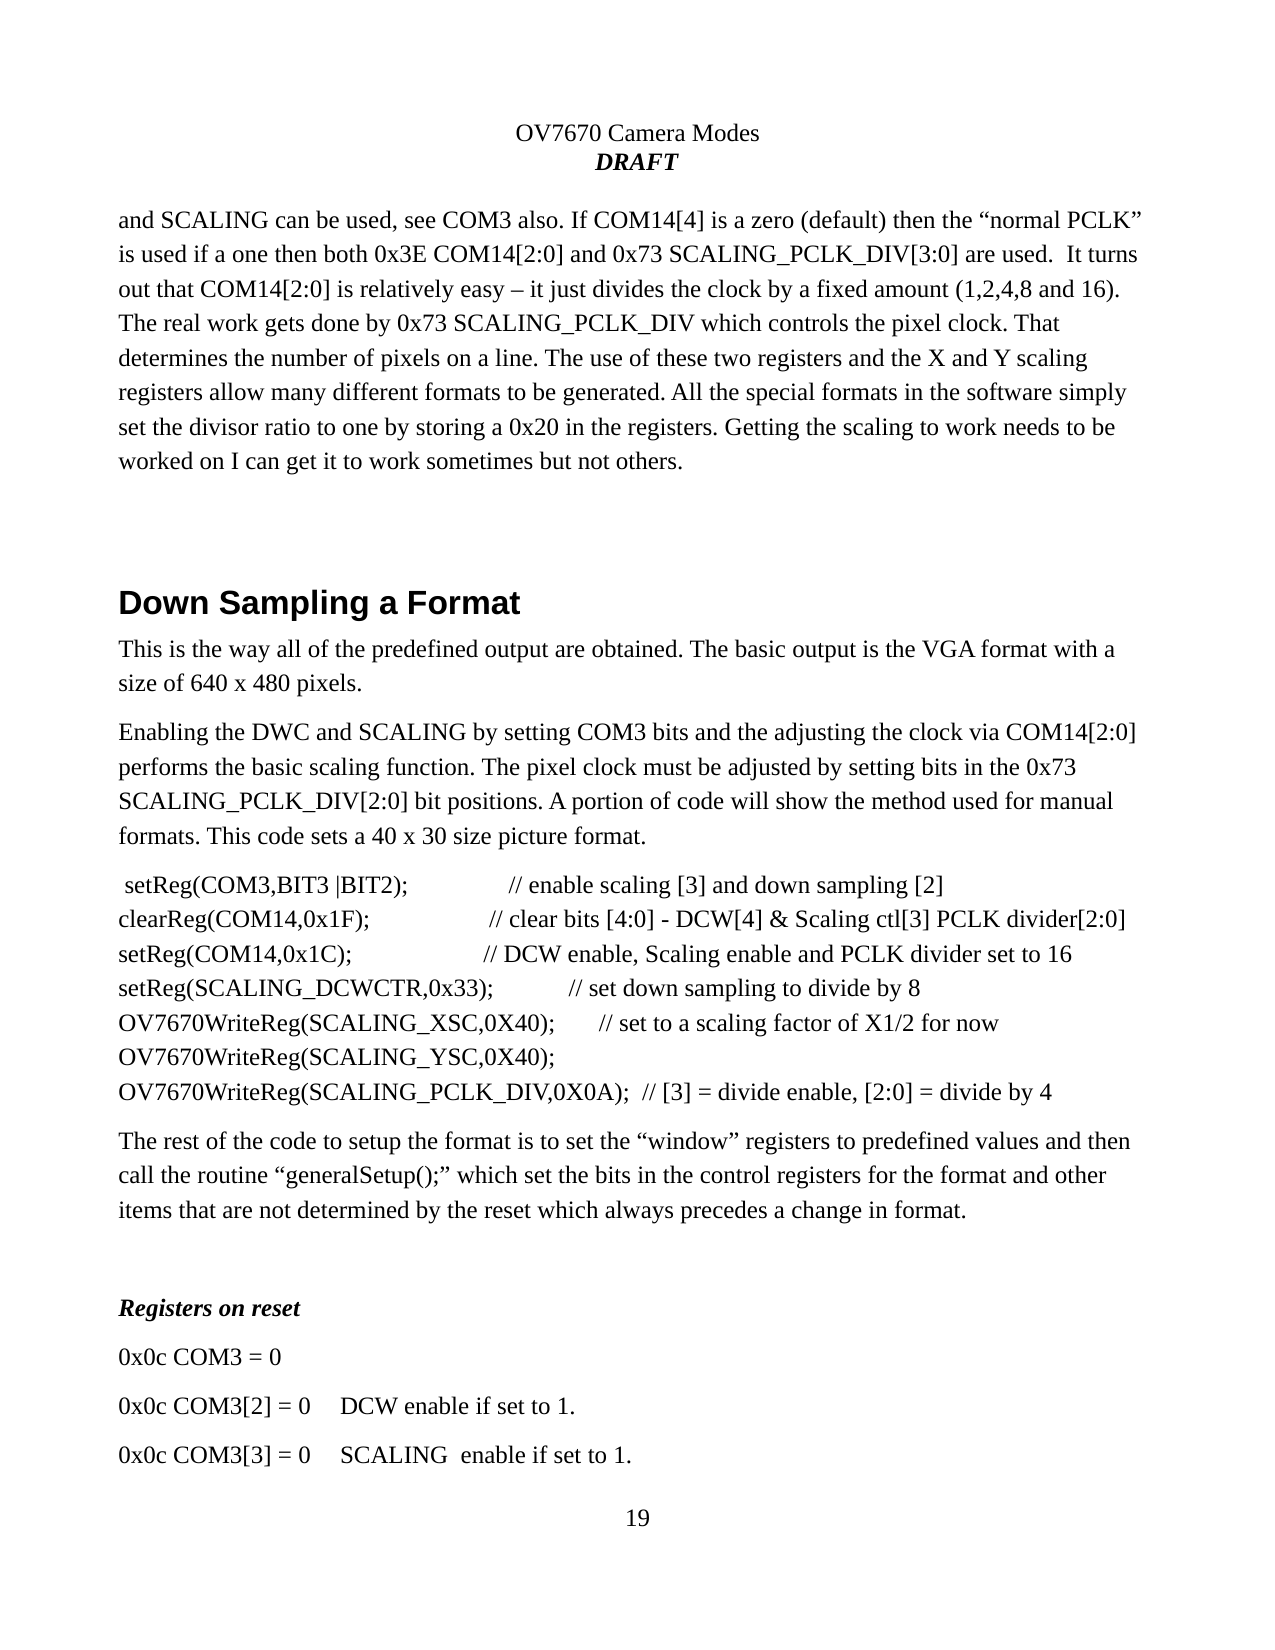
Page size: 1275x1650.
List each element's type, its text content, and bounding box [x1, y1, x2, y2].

subtitle Down Sampling a Format [118, 583, 1157, 621]
text 0x0c COM3 = 0 [118, 1342, 1157, 1371]
text and SCALING can be used, see COM3 also. If COM14[4] is a zero (default) then the “normal PCLK” is used if a one then both 0x3E COM14[2:0] and 0x73 SCALING_PCLK_DIV[3:0] are used. It turns out that COM14[2:0] is relatively easy – it just divides the clock by a fixed amount (1,2,4,8 and 16). The real work gets done by 0x73 SCALING_PCLK_DIV which controls the pixel clock. That determines the number of pixels on a line. The use of these two registers and the X and Y scaling registers allow many different formats to be generated. All the special formats in the software simply set the divisor ratio to one by storing a 0x20 in the registers. Getting the scaling to work needs to be worked on I can get it to work sometimes but not others. [118, 205, 1157, 475]
text The rest of the code to setup the format is to set the “window” registers to predefined values and then call the routine “generalSetup();” which set the bits in the control registers for the format and other items that are not determined by the reset which always precedes a change in format. [118, 1126, 1157, 1223]
text 0x0c COM3[2] = 0 DCW enable if set to 1. [118, 1391, 1157, 1420]
text This is the way all of the predefined output are obtained. The basic output is the VGA format with a size of 640 x 480 pixels. [118, 634, 1157, 697]
text Registers on reset [118, 1293, 1157, 1322]
text setReg(COM3,BIT3 |BIT2); // enable scaling [3] and down sampling [2] clearReg(COM14,0x1F); // clear bits [4:0] - DCW[4] & Scaling ctl[3] PCLK divider[2:0] setReg(COM14,0x1C); // DCW enable, Scaling enable and PCLK divider set to 16 setReg(SCALING_DCWCTR,0x33); // set down sampling to divide by 8 OV7670WriteReg(SCALING_XSC,0X40); // set to a scaling factor of X1/2 for now OV7670WriteReg(SCALING_YSC,0X40); OV7670WriteReg(SCALING_PCLK_DIV,0X0A); // [3] = divide enable, [2:0] = divide by 4 [118, 870, 1157, 1105]
text Enabling the DWC and SCALING by setting COM3 bits and the adjusting the clock via COM14[2:0] performs the basic scaling function. The pixel clock must be adjusted by setting bits in the 0x73 SCALING_PCLK_DIV[2:0] bit positions. A portion of code will show the method used for manual formats. This code sets a 40 x 30 size picture format. [118, 717, 1157, 849]
text 0x0c COM3[3] = 0 SCALING enable if set to 1. [118, 1440, 1157, 1469]
